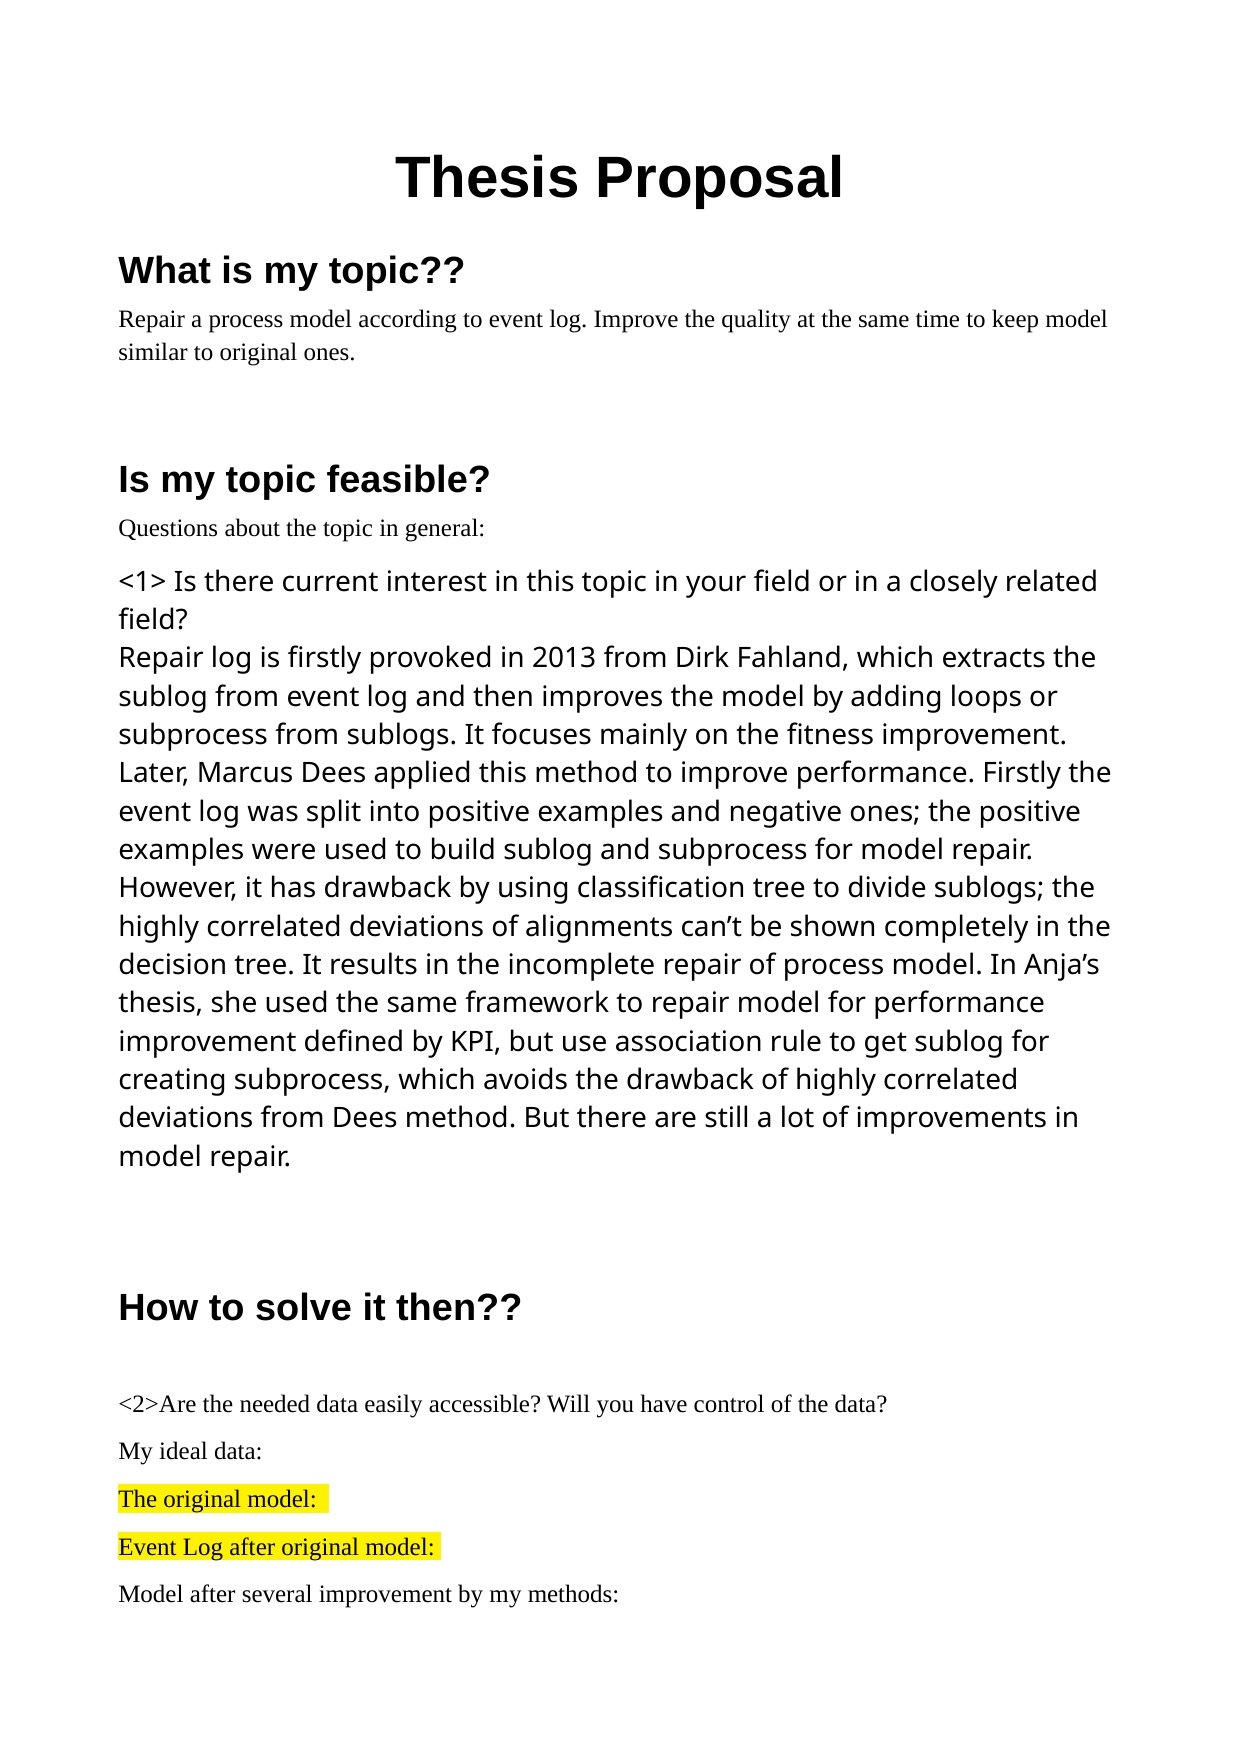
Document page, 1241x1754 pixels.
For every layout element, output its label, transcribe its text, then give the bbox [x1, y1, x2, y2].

text Repair a process model according to event log. Improve the quality at the same time to keep model similar to original ones. [118, 304, 1122, 366]
text Model after several improvement by my methods: [118, 1579, 1122, 1608]
text The original model: [118, 1484, 1122, 1513]
subtitle What is my topic?? [118, 248, 1122, 291]
text Questions about the topic in general: [118, 513, 1122, 542]
text Repair log is firstly provoked in 2013 from Dirk Fahland, which extracts the sublog from event log and then improves the model by adding loops or subprocess from sublogs. It focuses mainly on the fitness improvement. Later, Marcus Dees applied this method to improve performance. Firstly the event log was split into positive examples and negative ones; the positive examples were used to build sublog and subprocess for model repair. However, it has drawback by using classification tree to divide sublogs; the highly correlated deviations of alignments can’t be shown completely in the decision tree. It results in the incomplete repair of process model. In Anja’s thesis, she used the same framework to repair model for performance improvement defined by KPI, but use association rule to get sublog for creating subprocess, which avoids the drawback of highly correlated deviations from Dees method. But there are still a lot of improvements in model repair. [118, 637, 1122, 1174]
title Thesis Proposal [118, 143, 1122, 210]
text <2>Are the needed data easily accessible? Will you have control of the data? [118, 1389, 1122, 1418]
text My ideal data: [118, 1436, 1122, 1465]
text Event Log after original model: [118, 1532, 1122, 1560]
text <1> Is there current interest in this topic in your field or in a closely related field? [118, 561, 1122, 637]
subtitle Is my topic feasible? [118, 457, 1122, 501]
subtitle How to solve it then?? [118, 1285, 1122, 1329]
